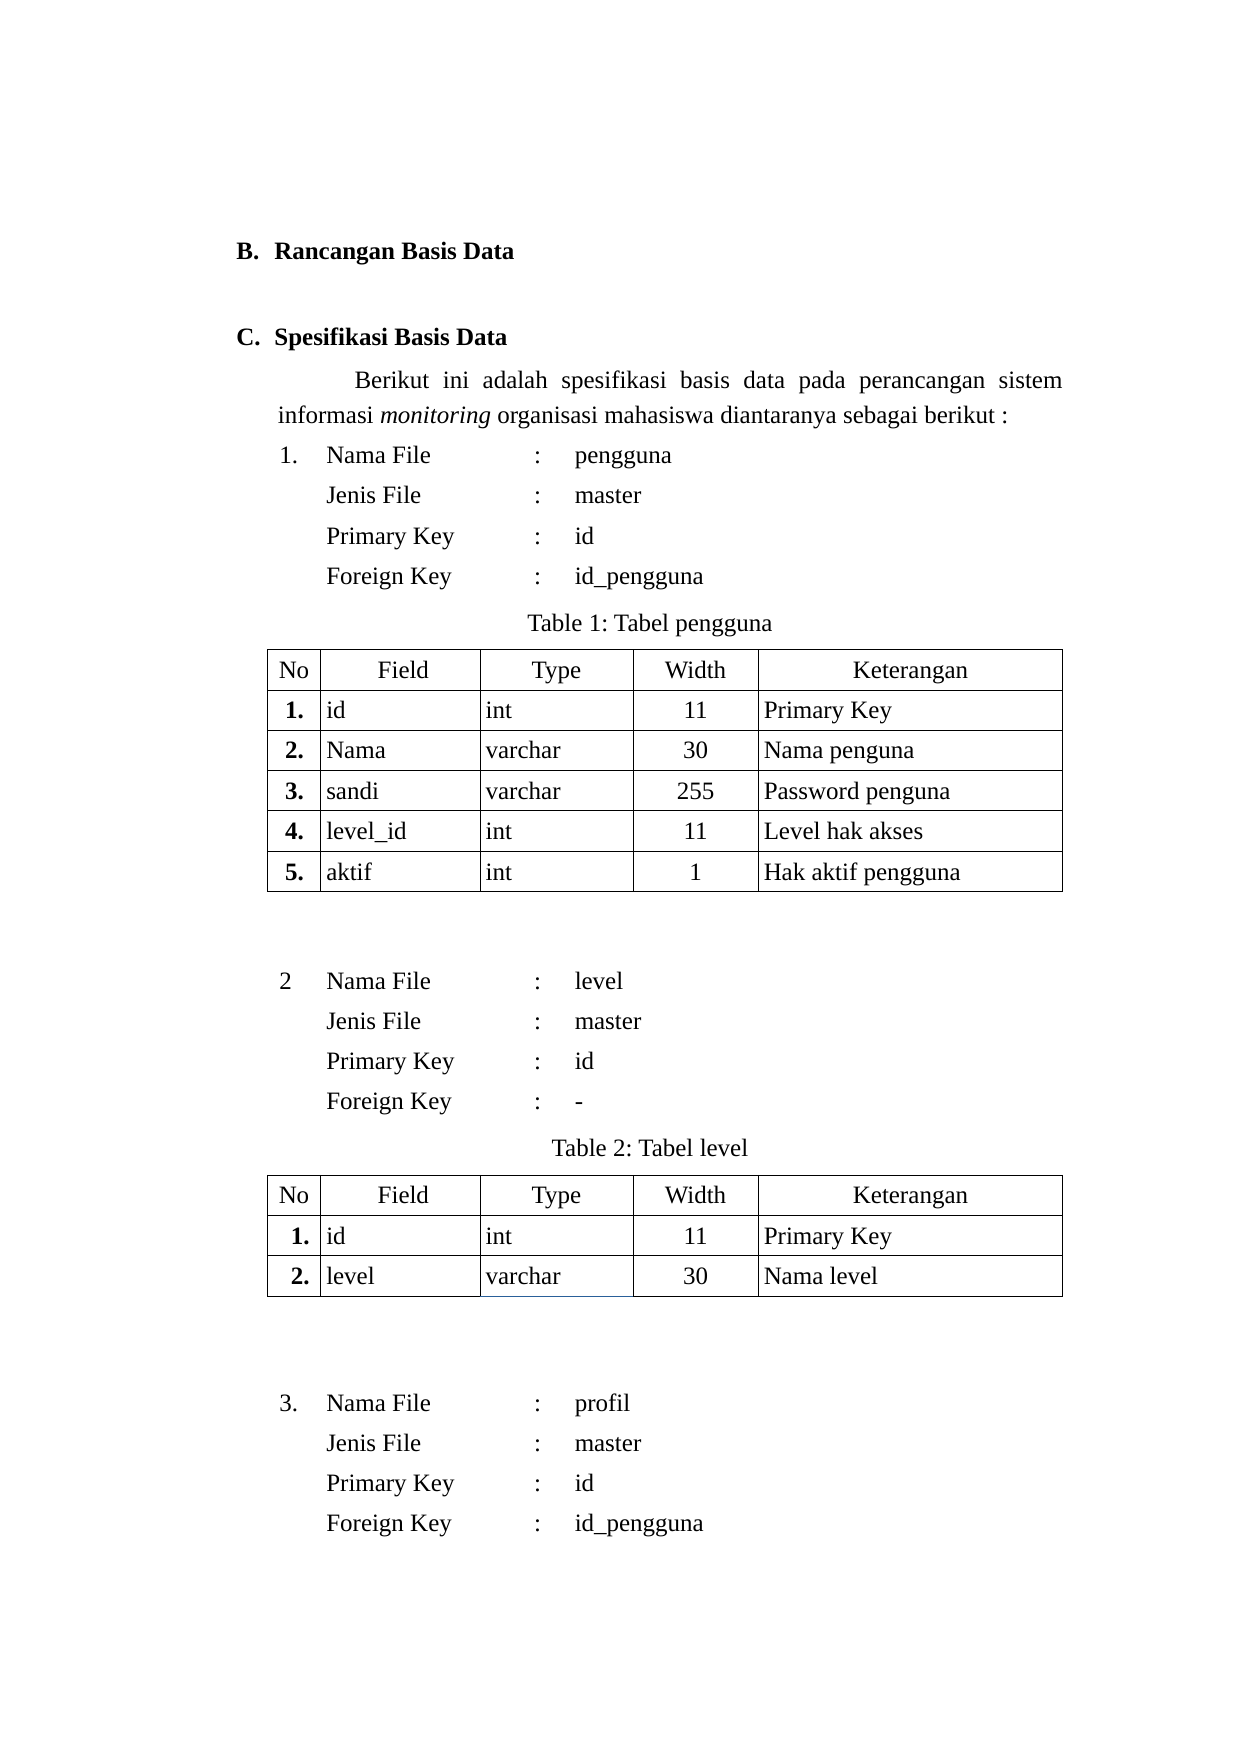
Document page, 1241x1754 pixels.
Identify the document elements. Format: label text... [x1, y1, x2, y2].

table_cell master [569, 1000, 1062, 1041]
table_header No [268, 650, 320, 689]
table_header Field [321, 650, 480, 689]
table_header Keterangan [759, 1176, 1062, 1215]
table_cell id_pengguna [569, 1503, 1062, 1543]
table_cell sandi [321, 771, 480, 810]
table_cell level_id [321, 811, 480, 851]
table_cell 255 [634, 771, 758, 810]
table_header level [569, 960, 1062, 1000]
table_header 1. [274, 435, 320, 475]
table_cell : [528, 1041, 569, 1081]
table_cell level [321, 1256, 480, 1296]
list Rancangan Basis Data [236, 236, 1063, 265]
table_cell master [569, 1422, 1062, 1462]
table_cell Nama [321, 731, 480, 770]
table_header : [528, 435, 569, 475]
table_header No [268, 1176, 320, 1215]
table_cell int [481, 691, 633, 730]
table_header : [528, 1382, 569, 1422]
table_cell id_pengguna [569, 555, 1062, 595]
table_cell Primary Key [759, 1216, 1062, 1255]
table_cell : [528, 1503, 569, 1543]
table_cell Primary Key [320, 1041, 528, 1081]
table_cell Foreign Key [320, 555, 528, 595]
table_cell Foreign Key [320, 1081, 528, 1121]
table_cell : [528, 515, 569, 555]
table_cell Hak aktif pengguna [759, 852, 1062, 891]
table_cell [274, 1000, 320, 1041]
table_cell 30 [634, 731, 758, 770]
table_cell 11 [634, 811, 758, 851]
table_header Nama File [320, 1382, 528, 1422]
table_cell [274, 1081, 320, 1121]
table_cell id [569, 1463, 1062, 1503]
table_cell [274, 1422, 320, 1462]
table_cell Primary Key [759, 691, 1062, 730]
table_cell : [528, 1463, 569, 1503]
table_cell int [481, 1216, 633, 1255]
table_cell varchar [481, 771, 633, 810]
text Berikut ini adalah spesifikasi basis data pada perancangan sistem informasi monitoring organisasi mahasiswa diantaranya sebagai berikut : [278, 366, 1063, 429]
list Spesifikasi Basis Data [236, 322, 1063, 351]
table_cell [274, 1503, 320, 1543]
table_cell 1 [634, 852, 758, 891]
table_cell Nama penguna [759, 731, 1062, 770]
table_header Keterangan [759, 650, 1062, 689]
table_cell Jenis File [320, 1000, 528, 1041]
table_cell id [569, 1041, 1062, 1081]
table_cell [268, 771, 320, 810]
text Table 1: Tabel pengguna [236, 608, 1063, 637]
table_header Field [321, 1176, 480, 1215]
table_cell [274, 515, 320, 555]
table_cell varchar [481, 1256, 633, 1296]
table_cell master [569, 475, 1062, 515]
table_cell Password penguna [759, 771, 1062, 810]
table_cell varchar [481, 731, 633, 770]
table_header Width [634, 1176, 758, 1215]
table_cell - [569, 1081, 1062, 1121]
table_cell Jenis File [320, 475, 528, 515]
table_cell Nama level [759, 1256, 1062, 1296]
table_cell [268, 852, 320, 891]
table_cell Level hak akses [759, 811, 1062, 851]
table_cell [274, 1463, 320, 1503]
table_cell : [528, 475, 569, 515]
table_header Nama File [320, 960, 528, 1000]
table_cell int [481, 852, 633, 891]
table_cell : [528, 1422, 569, 1462]
table_header Type [481, 1176, 633, 1215]
table_cell aktif [321, 852, 480, 891]
table_cell [268, 1256, 320, 1296]
table_header pengguna [569, 435, 1062, 475]
table_cell id [321, 1216, 480, 1255]
table_cell Primary Key [320, 515, 528, 555]
table_cell : [528, 1000, 569, 1041]
table_header : [528, 960, 569, 1000]
table_cell [274, 1041, 320, 1081]
table_cell id [321, 691, 480, 730]
table_cell 11 [634, 691, 758, 730]
table_cell : [528, 555, 569, 595]
table_cell [274, 475, 320, 515]
table_cell [268, 1216, 320, 1255]
table_cell Primary Key [320, 1463, 528, 1503]
table_header 3. [274, 1382, 320, 1422]
table_cell 11 [634, 1216, 758, 1255]
table_cell id [569, 515, 1062, 555]
table_cell [268, 691, 320, 730]
table_cell Jenis File [320, 1422, 528, 1462]
table_header Width [634, 650, 758, 689]
table_cell int [481, 811, 633, 851]
table_header Nama File [320, 435, 528, 475]
table_header 2 [274, 960, 320, 1000]
table_cell : [528, 1081, 569, 1121]
table_cell [268, 731, 320, 770]
text Table 2: Tabel level [236, 1133, 1063, 1162]
table_header Type [481, 650, 633, 689]
table_header profil [569, 1382, 1062, 1422]
table_cell 30 [634, 1256, 758, 1296]
table_cell [274, 555, 320, 595]
table_cell Foreign Key [320, 1503, 528, 1543]
table_cell [268, 811, 320, 851]
